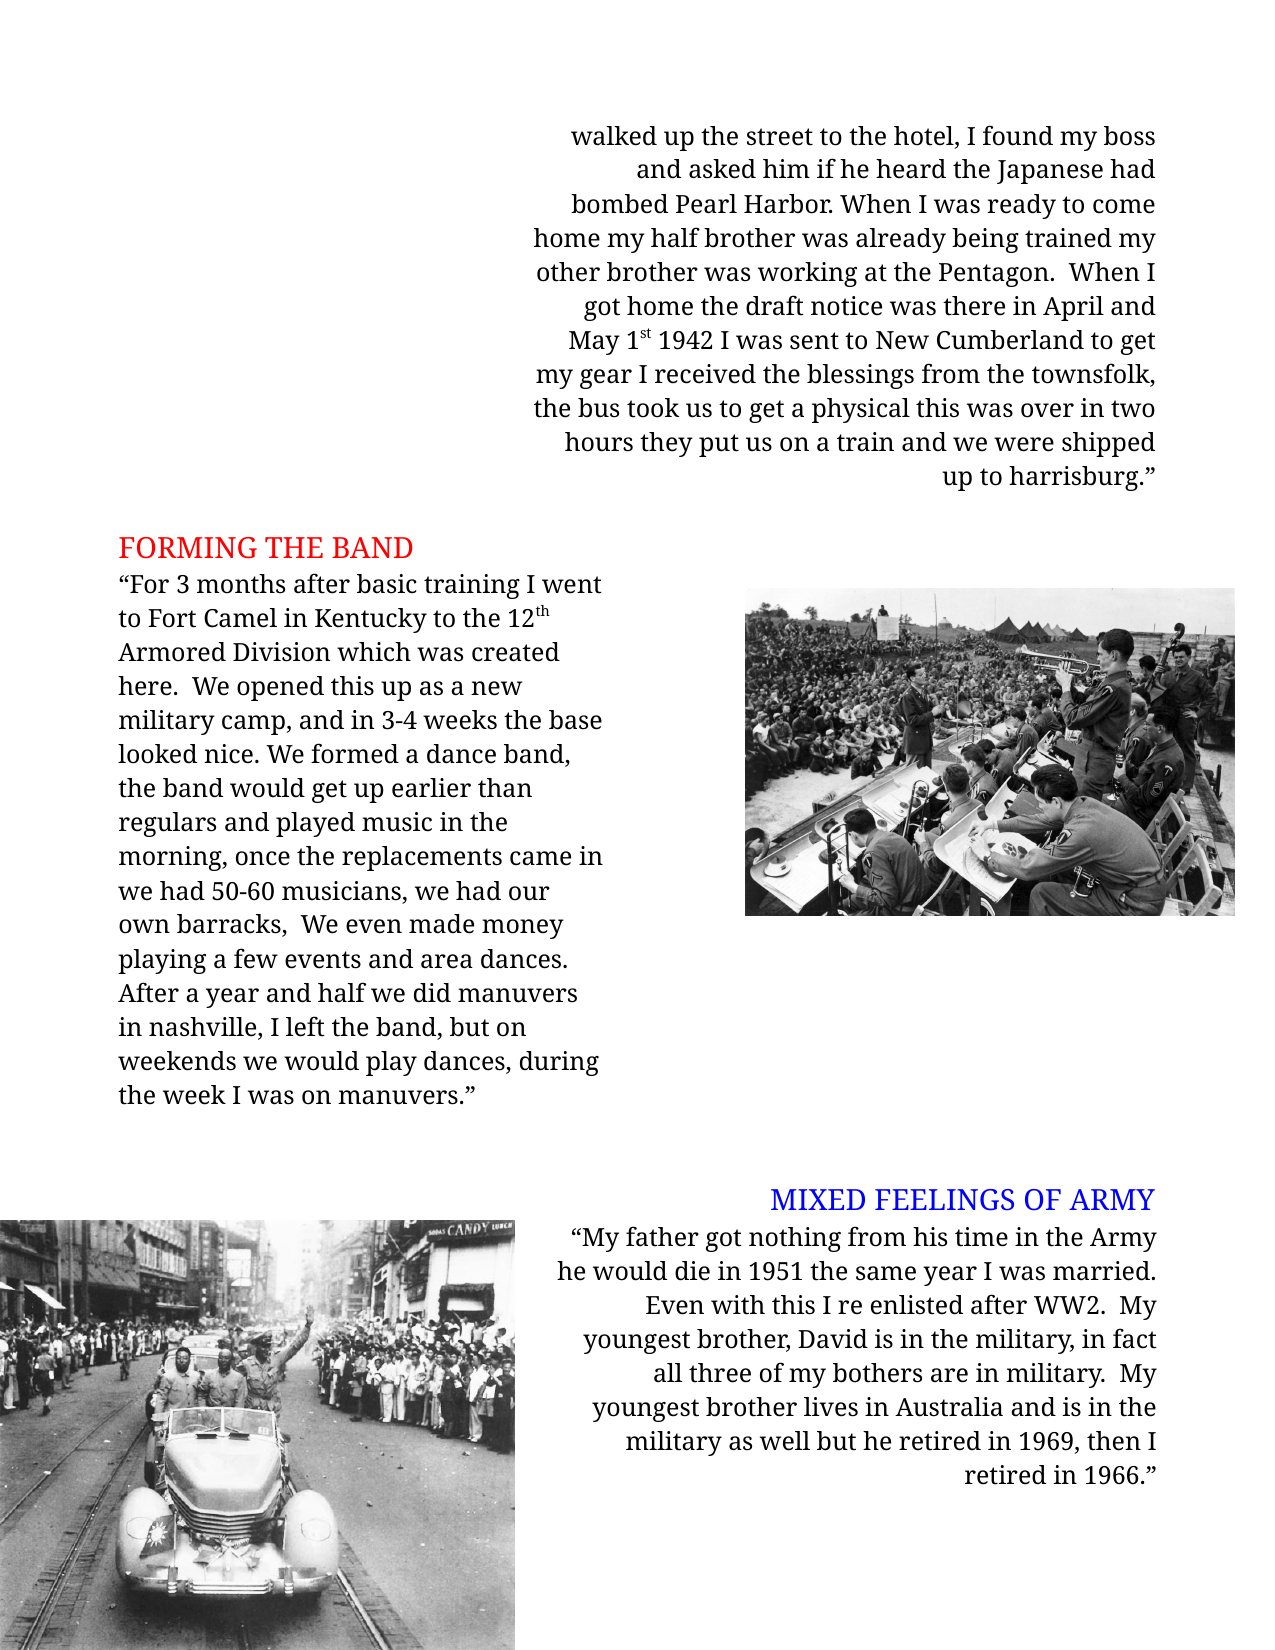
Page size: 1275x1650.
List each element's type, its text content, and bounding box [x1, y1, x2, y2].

picture [745, 588, 1235, 916]
text “My father got nothing from his time in the Army he would die in 1951 the same year I was married. Even with this I re enlisted after WW2. My youngest brother, David is in the military, in fact all three of my bothers are in military. My youngest brother lives in Australia and is in the military as well but he retired in 1969, then I retired in 1966.” [547, 1219, 1157, 1492]
text FORMING THE BAND [118, 527, 1156, 567]
text MIXED FEELINGS OF ARMY [118, 1180, 1155, 1219]
text “For 3 months after basic training I went to Fort Camel in Kentucky to the 12th Armored Division which was created here. We opened this up as a new military camp, and in 3-4 weeks the base looked nice. We formed a dance band, the band would get up earlier than regulars and played music in the morning, once the replacements came in we had 50-60 musicians, we had our own barracks, We even made money playing a few events and area dances. After a year and half we did manuvers in nashville, I left the band, but on weekends we would play dances, during the week I was on manuvers.” [118, 567, 608, 1112]
picture [0, 1220, 515, 1650]
text walked up the street to the hotel, I found my boss and asked him if he heard the Japanese had bombed Pearl Harbor. When I was ready to come home my half brother was already being trained my other brother was working at the Pentagon. When I got home the draft notice was there in April and May 1st 1942 I was sent to New Cumberland to get my gear I received the blessings from the townsfolk, the bus took us to get a physical this was over in two hours they put us on a train and we were shipped up to harrisburg.” [532, 118, 1156, 493]
